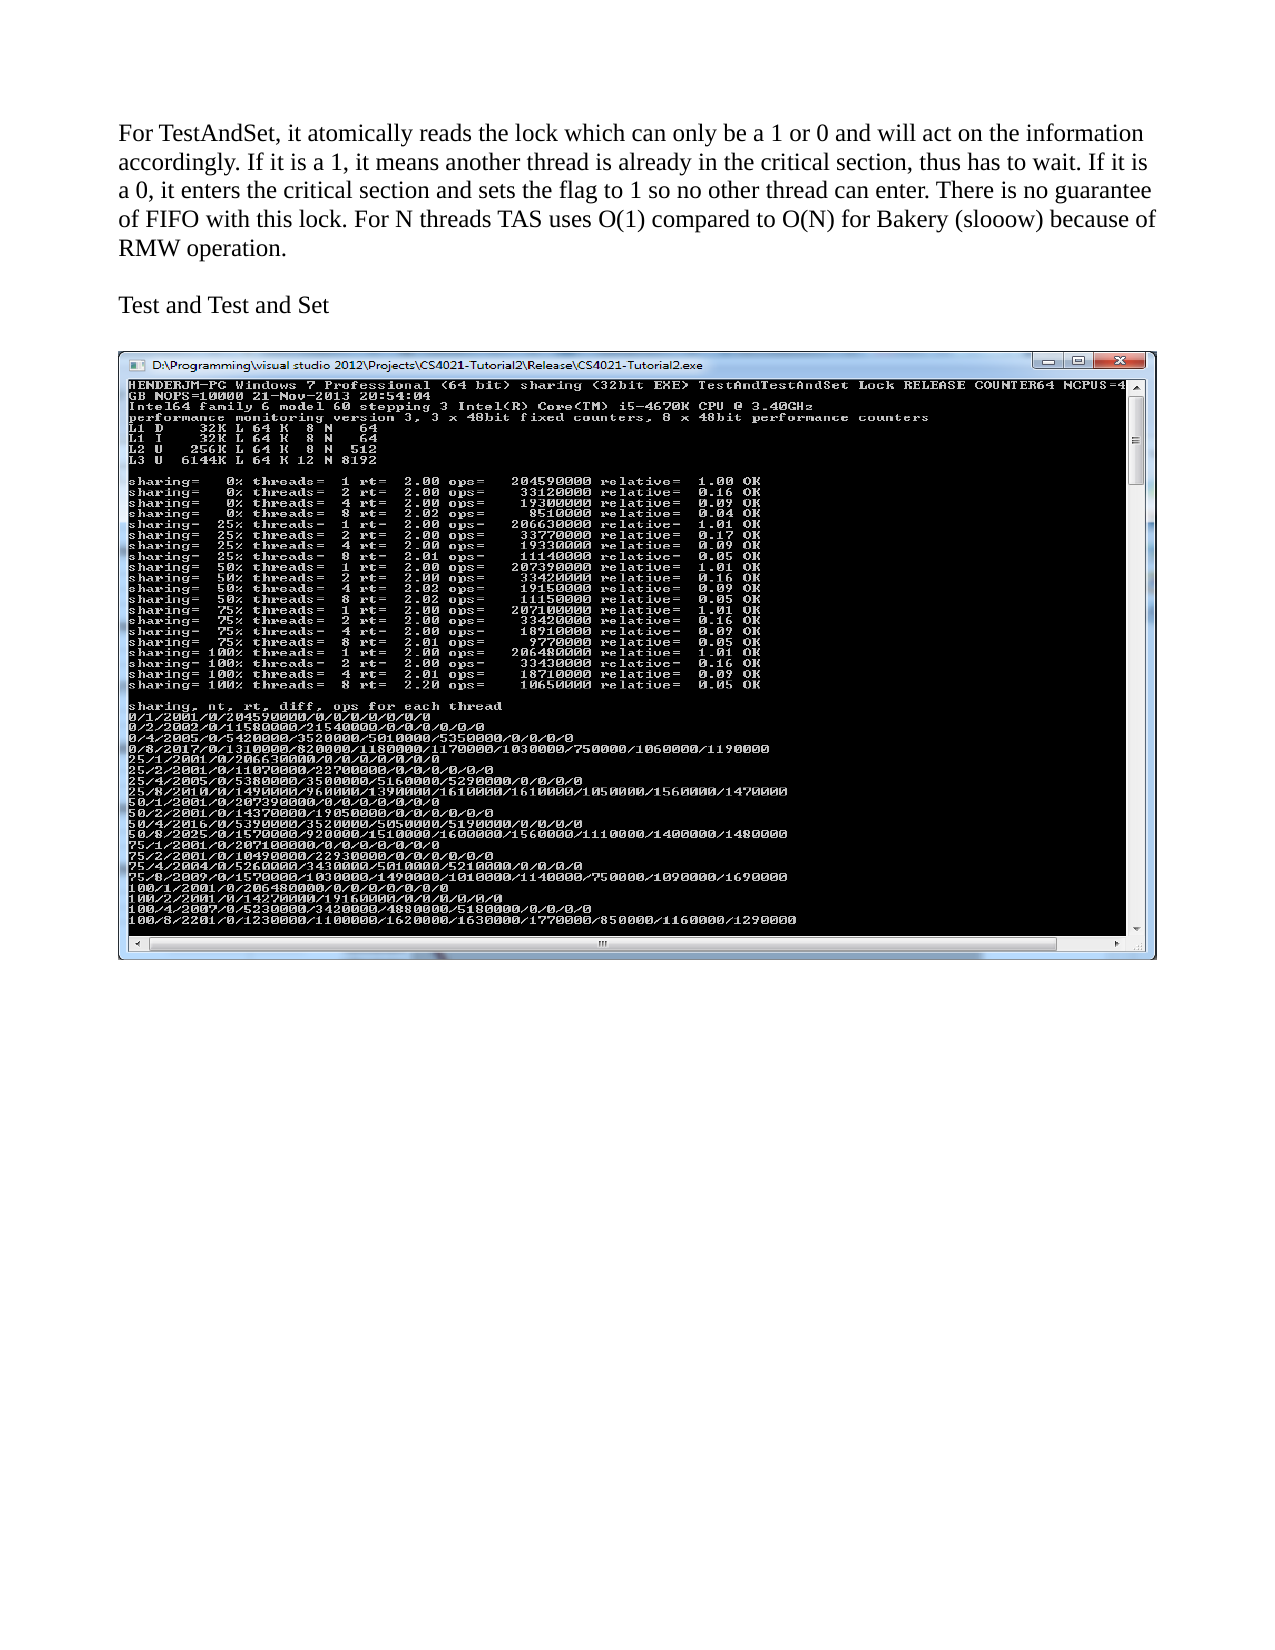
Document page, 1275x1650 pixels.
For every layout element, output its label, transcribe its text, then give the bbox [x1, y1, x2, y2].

text Test and Test and Set [118, 291, 1157, 319]
text For TestAndSet, it atomically reads the lock which can only be a 1 or 0 and will act on the information accordingly. If it is a 1, it means another thread is already in the critical section, thus has to wait. If it is a 0, it enters the critical section and sets the flag to 1 so no other thread can enter. There is no guarantee of FIFO with this lock. For N threads TAS uses O(1) compared to O(N) for Bakery (slooow) because of RMW operation. [118, 118, 1157, 262]
picture [118, 351, 1157, 960]
